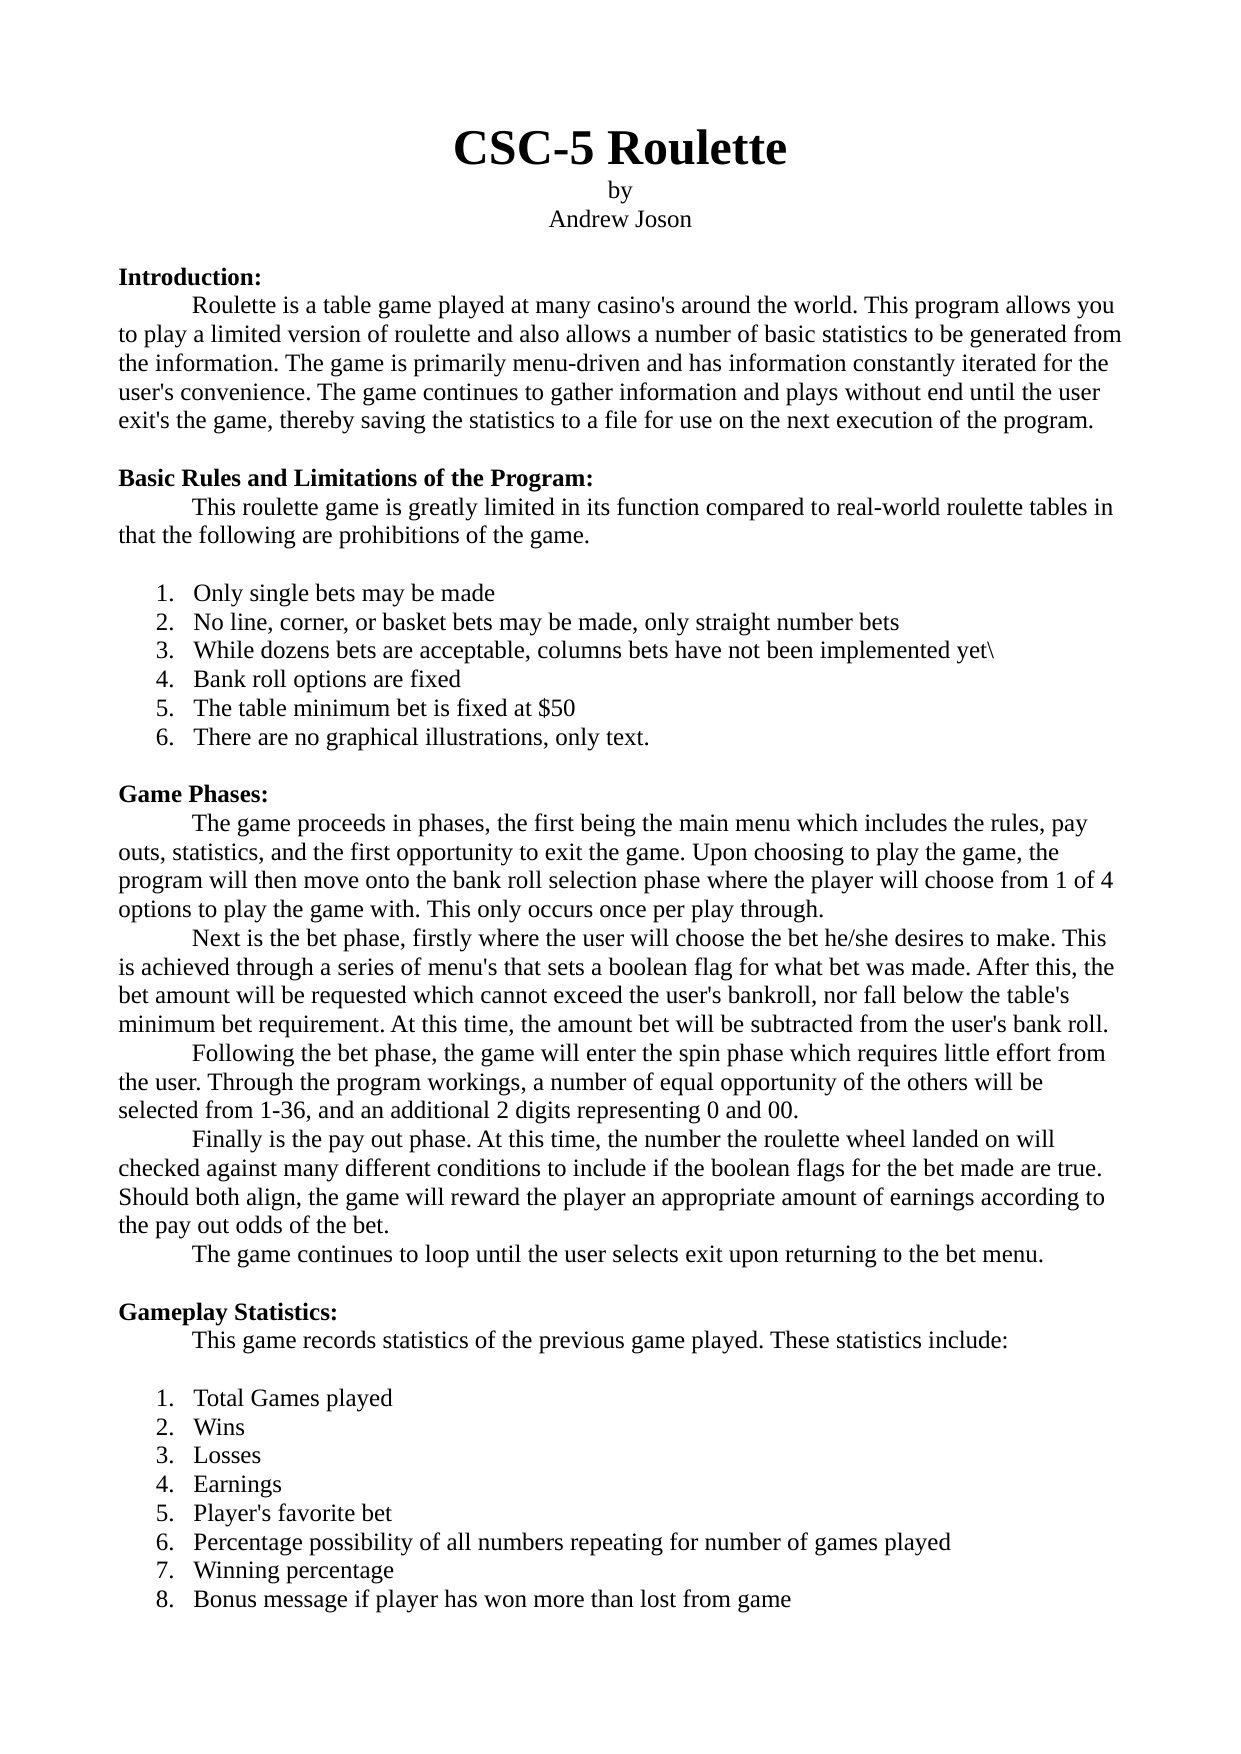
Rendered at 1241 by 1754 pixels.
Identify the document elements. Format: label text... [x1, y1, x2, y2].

list Percentage possibility of all numbers repeating for number of games played [156, 1527, 1122, 1556]
list While dozens bets are acceptable, columns bets have not been implemented yet\ [156, 636, 1122, 664]
text The game continues to loop until the user selects exit upon returning to the bet menu. [118, 1239, 1122, 1268]
text Introduction: [118, 262, 1122, 291]
text Basic Rules and Limitations of the Program: [118, 463, 1122, 492]
text Roulette is a table game played at many casino's around the world. This program allows you to play a limited version of roulette and also allows a number of basic statistics to be generated from the information. The game is primarily menu-driven and has information constantly iterated for the user's convenience. The game continues to gather information and plays without end until the user exit's the game, thereby saving the statistics to a file for use on the next execution of the program. [118, 291, 1122, 434]
text The game proceeds in phases, the first being the main menu which includes the rules, pay outs, statistics, and the first opportunity to exit the game. Upon choosing to play the game, the program will then move onto the bank roll selection phase where the player will choose from 1 of 4 options to play the game with. This only occurs once per play through. [118, 808, 1122, 923]
text This game records statistics of the previous game played. These statistics include: [118, 1326, 1122, 1354]
text This roulette game is greatly limited in its function compared to real-world roulette tables in that the following are prohibitions of the game. [118, 492, 1122, 549]
list Player's favorite bet [156, 1498, 1122, 1527]
list There are no graphical illustrations, only text. [156, 722, 1122, 751]
text Gameplay Statistics: [118, 1297, 1122, 1326]
list No line, corner, or basket bets may be made, only straight number bets [156, 607, 1122, 636]
text Next is the bet phase, firstly where the user will choose the bet he/she desires to make. This is achieved through a series of menu's that sets a boolean flag for what bet was made. After this, the bet amount will be requested which cannot exceed the user's bankroll, nor fall below the table's minimum bet requirement. At this time, the amount bet will be subtracted from the user's bank roll. [118, 923, 1122, 1038]
text Following the bet phase, the game will enter the spin phase which requires little effort from the user. Through the program workings, a number of equal opportunity of the others will be selected from 1-36, and an additional 2 digits representing 0 and 00. [118, 1038, 1122, 1124]
list Bonus message if player has won more than lost from game [156, 1584, 1122, 1613]
text Game Phases: [118, 779, 1122, 808]
list Only single bets may be made [156, 578, 1122, 607]
list Earnings [156, 1469, 1122, 1498]
text by [118, 176, 1122, 204]
list Wins [156, 1412, 1122, 1441]
list Winning percentage [156, 1556, 1122, 1584]
text Andrew Joson [118, 204, 1122, 233]
list The table minimum bet is fixed at $50 [156, 693, 1122, 722]
list Losses [156, 1441, 1122, 1469]
text Finally is the pay out phase. At this time, the number the roulette wheel landed on will checked against many different conditions to include if the boolean flags for the bet made are true. Should both align, the game will reward the player an appropriate amount of earnings according to the pay out odds of the bet. [118, 1124, 1122, 1239]
list Total Games played [156, 1383, 1122, 1412]
list Bank roll options are fixed [156, 664, 1122, 693]
text CSC-5 Roulette [118, 118, 1122, 176]
